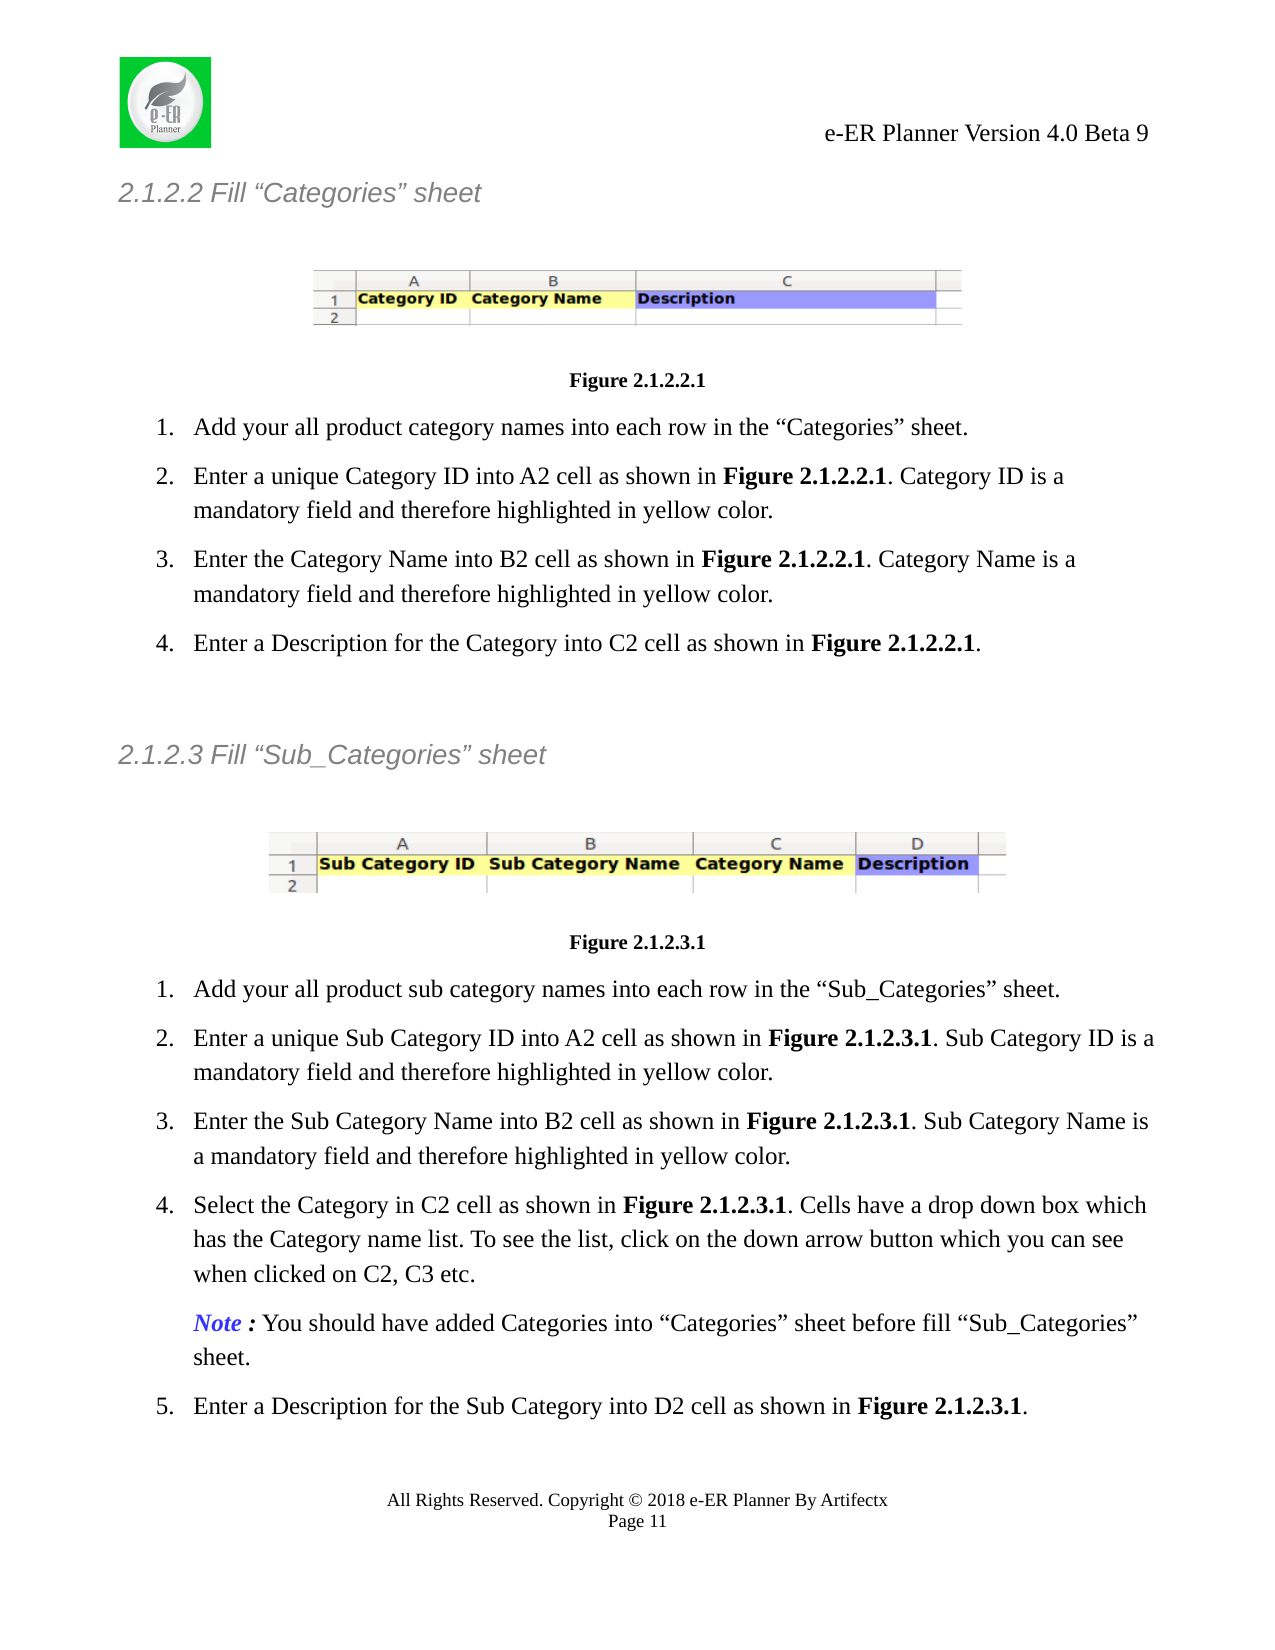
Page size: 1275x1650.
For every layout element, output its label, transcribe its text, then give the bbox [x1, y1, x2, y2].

list Enter a unique Category ID into A2 cell as shown in Figure 2.1.2.2.1. Category ID is a mandatory field and therefore highlighted in yellow color. [156, 461, 1157, 524]
picture [313, 270, 962, 326]
list Enter a Description for the Sub Category into D2 cell as shown in Figure 2.1.2.3.1. [156, 1391, 1157, 1420]
list Enter the Sub Category Name into B2 cell as shown in Figure 2.1.2.3.1. Sub Category Name is a mandatory field and therefore highlighted in yellow color. [156, 1106, 1157, 1169]
list Enter a unique Sub Category ID into A2 cell as shown in Figure 2.1.2.3.1. Sub Category ID is a mandatory field and therefore highlighted in yellow color. [156, 1023, 1157, 1086]
list Note : You should have added Categories into “Categories” sheet before fill “Sub_Categories” sheet. [156, 1308, 1157, 1371]
list Enter the Category Name into B2 cell as shown in Figure 2.1.2.2.1. Category Name is a mandatory field and therefore highlighted in yellow color. [156, 544, 1157, 608]
list Add your all product sub category names into each row in the “Sub_Categories” sheet. [156, 974, 1157, 1002]
list Select the Category in C2 cell as shown in Figure 2.1.2.3.1. Cells have a drop down box which has the Category name list. To see the list, click on the down arrow button which you can see when clicked on C2, C3 etc. [156, 1190, 1157, 1287]
text Figure 2.1.2.3.1 [118, 930, 1157, 954]
picture [119, 57, 212, 148]
list Enter a Description for the Category into C2 cell as shown in Figure 2.1.2.2.1. [156, 628, 1157, 657]
text Figure 2.1.2.2.1 [118, 368, 1157, 392]
picture [268, 832, 1007, 893]
subtitle 2.1.2.2 Fill “Categories” sheet [118, 177, 1157, 209]
subtitle 2.1.2.3 Fill “Sub_Categories” sheet [118, 739, 1157, 771]
list Add your all product category names into each row in the “Categories” sheet. [156, 412, 1157, 441]
